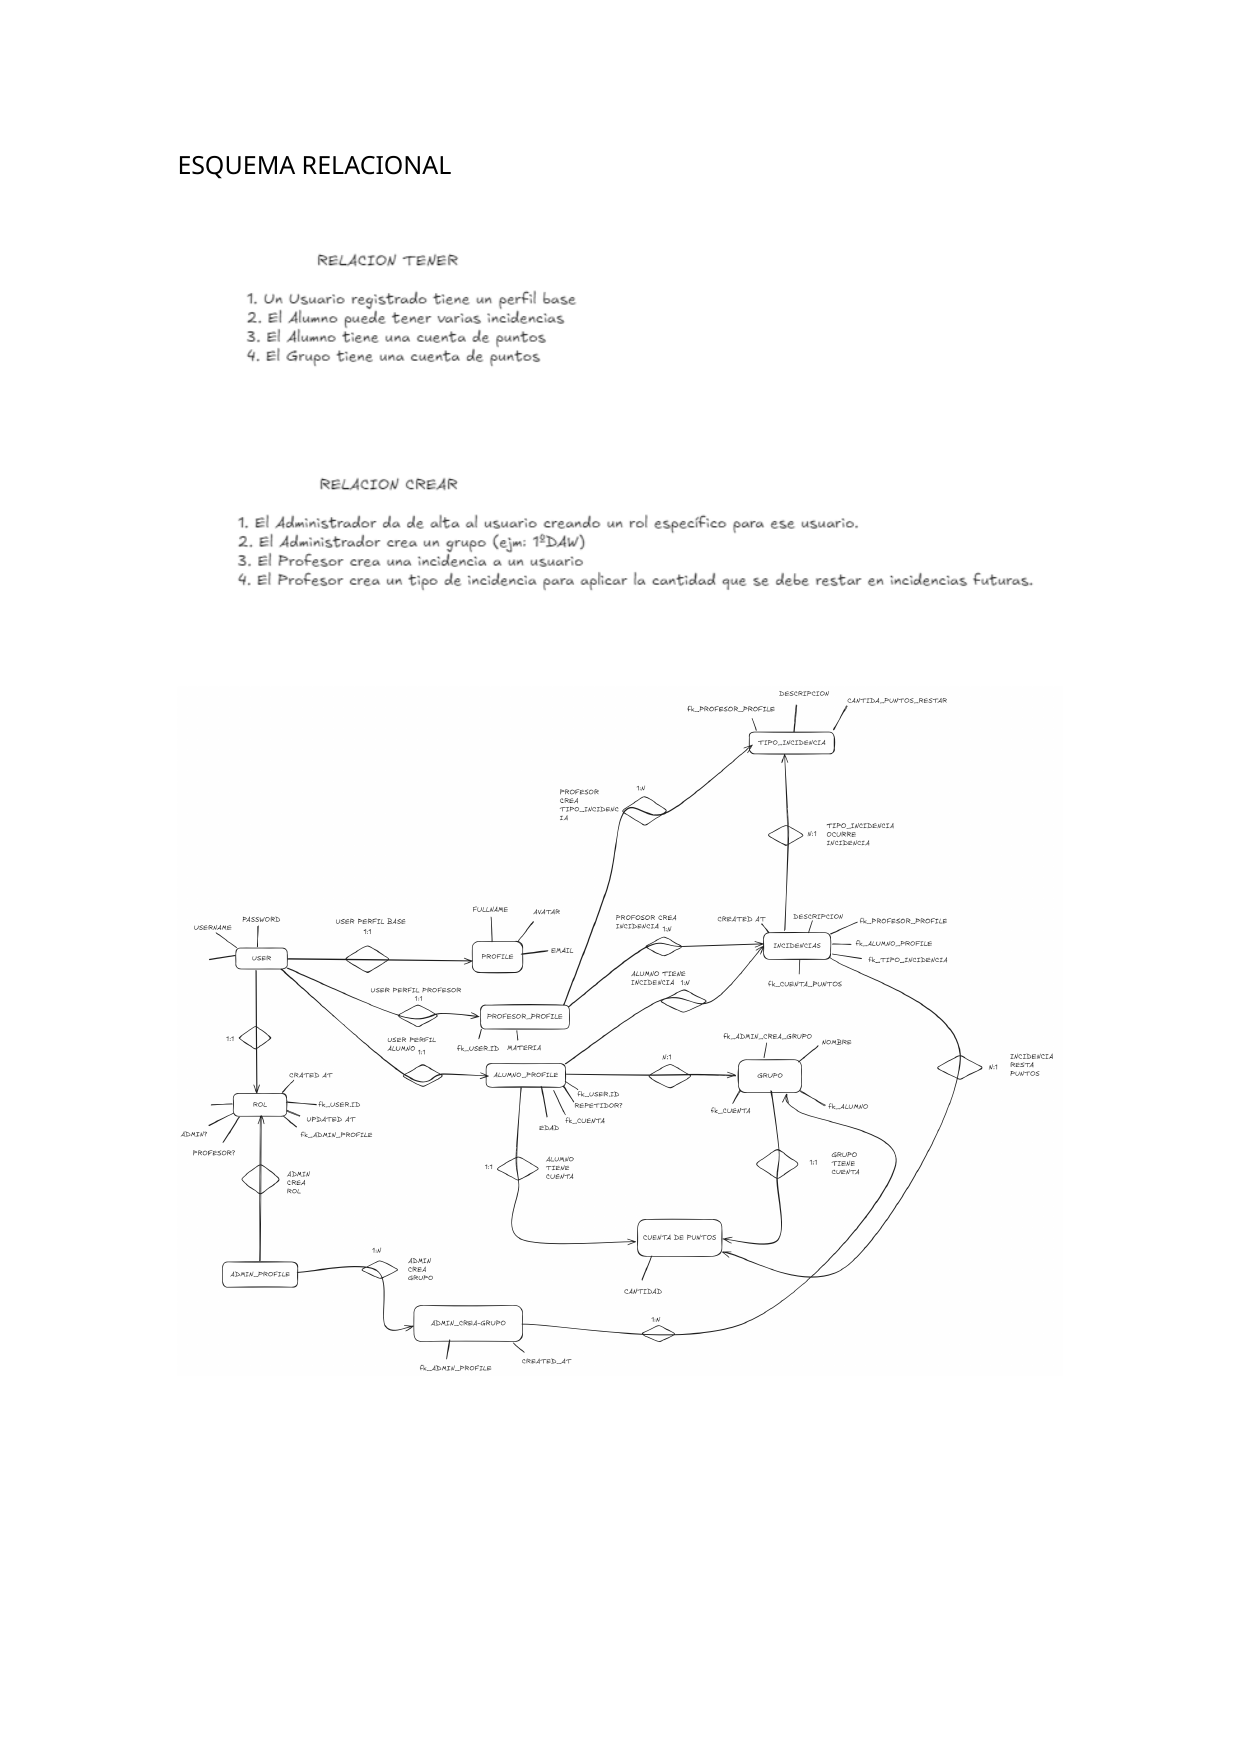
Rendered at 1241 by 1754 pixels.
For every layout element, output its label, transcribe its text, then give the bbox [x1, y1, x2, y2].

text ESQUEMA RELACIONAL [177, 148, 1063, 182]
